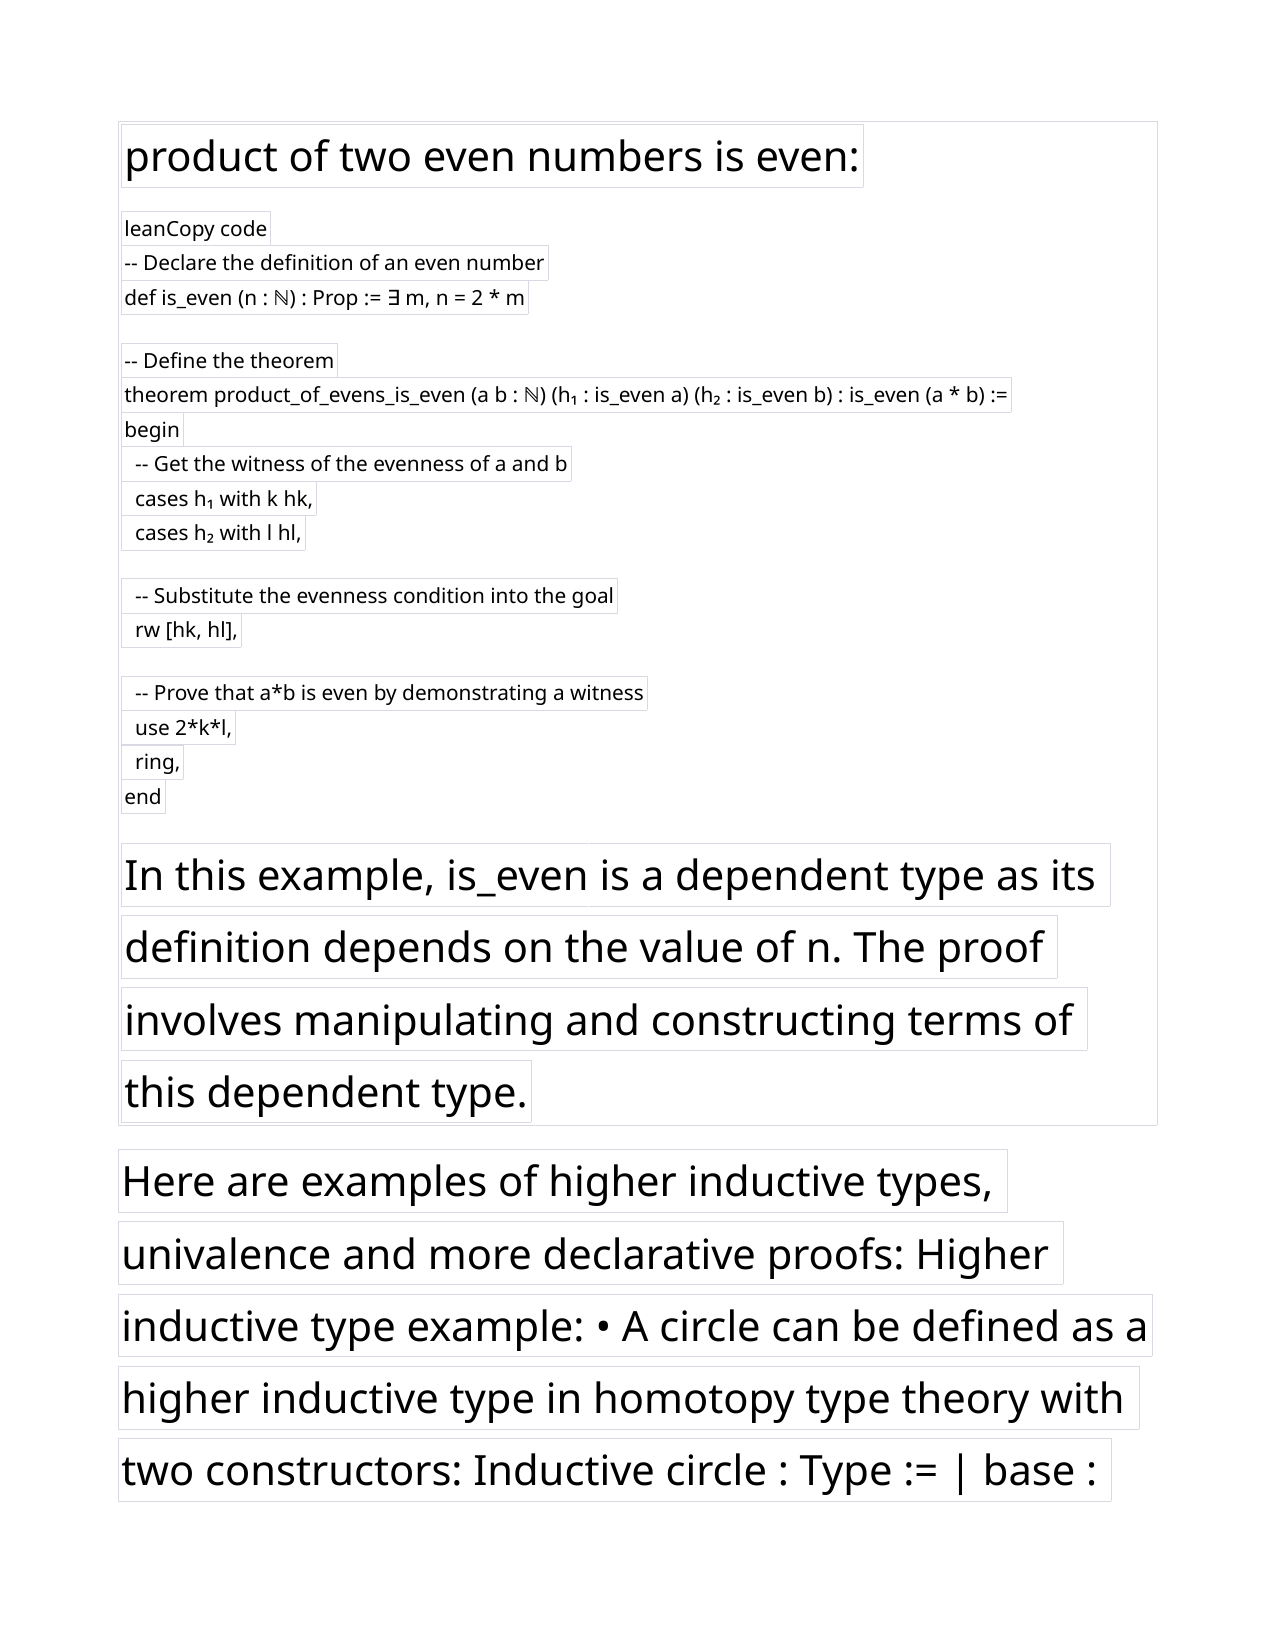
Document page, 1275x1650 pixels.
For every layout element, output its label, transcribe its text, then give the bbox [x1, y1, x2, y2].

text -- Declare the definition of an even number [122, 246, 548, 277]
text def is_even (n : ℕ) : Prop := ∃ m, n = 2 * m [122, 277, 1157, 314]
text [184, 409, 1157, 443]
text end [122, 780, 165, 813]
text product of two even numbers is even: [119, 122, 1157, 187]
text theorem product_of_evens_is_even (a b : ℕ) (h₁ : is_even a) (h₂ : is_even b) : is_even (a * b) := [338, 374, 1157, 409]
text In this example, is_even is a dependent type as its definition depends on the value of n. The proof involves manipulating and constructing terms of this dependent type. [119, 840, 1157, 1125]
text -- Substitute the evenness condition into the goal [119, 575, 1157, 609]
text -- Get the witness of the evenness of a and b [122, 447, 571, 478]
text [306, 512, 1157, 550]
text -- Get the witness of the evenness of a and b [184, 443, 1157, 478]
text cases h₁ with k hk, [122, 478, 1157, 512]
text begin [122, 413, 183, 443]
text -- Define the theorem [119, 340, 1157, 374]
text -- Prove that a*b is even by demonstrating a witness [119, 672, 1157, 707]
text [122, 609, 617, 613]
text ring, [122, 746, 183, 776]
text use 2*k*l, [122, 711, 235, 741]
text cases h₂ with l hl, [122, 516, 305, 550]
text -- Declare the definition of an even number [271, 242, 1157, 277]
text rw [hk, hl], [122, 614, 241, 647]
text theorem product_of_evens_is_even (a b : ℕ) (h₁ : is_even a) (h₂ : is_even b) : is_even (a * b) := [122, 378, 1011, 409]
text leanCopy code [119, 208, 1157, 242]
text [184, 741, 1157, 776]
text [236, 707, 1157, 741]
text [242, 609, 1157, 647]
text Here are examples of higher inductive types, univalence and more declarative proofs: Higher inductive type example: • A circle can be defined as a higher inductive type in homotopy type theory with two constructors: Inductive circle : Type := | base : [118, 1149, 1157, 1501]
text [166, 776, 1157, 813]
